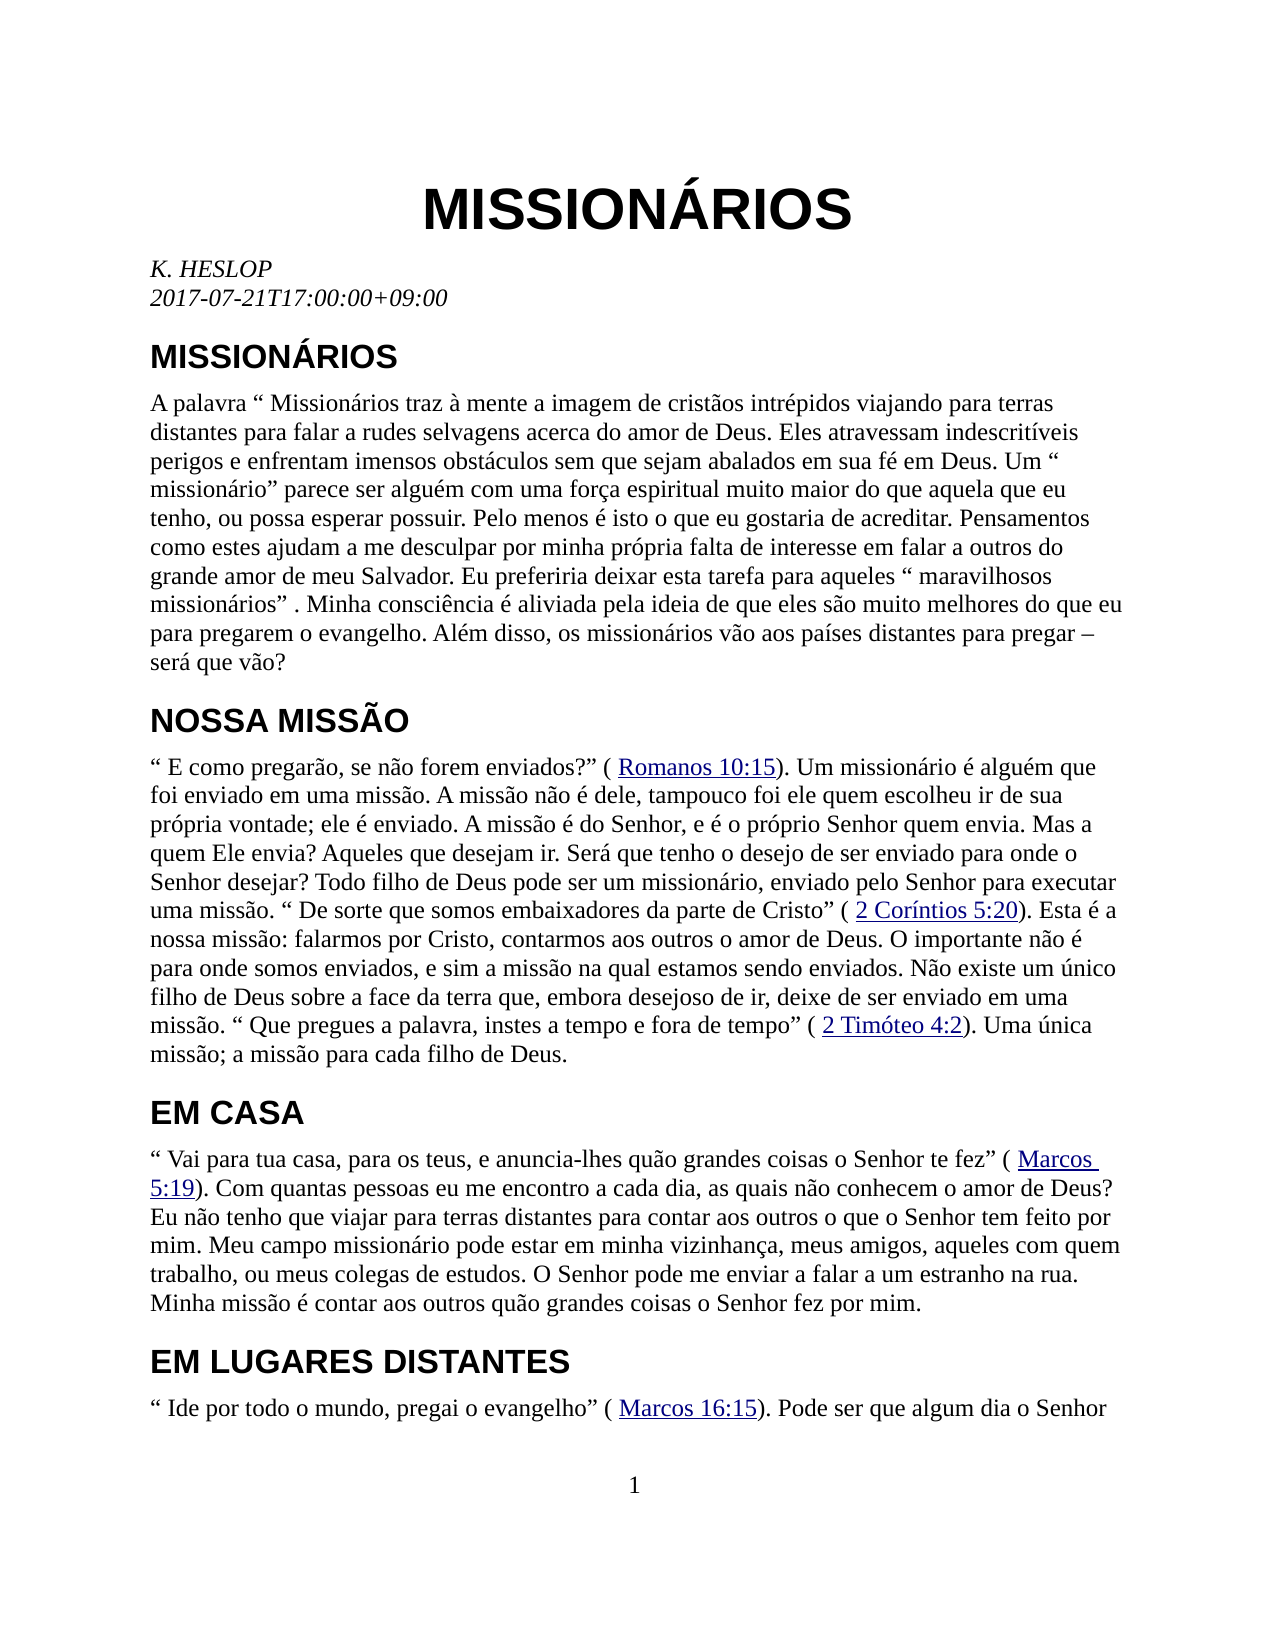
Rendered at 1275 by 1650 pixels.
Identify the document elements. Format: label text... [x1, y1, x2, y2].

text “ E como pregarão, se não forem enviados?” ( Romanos 10:15). Um missionário é alguém que foi enviado em uma missão. A missão não é dele, tampouco foi ele quem escolheu ir de sua própria vontade; ele é enviado. A missão é do Senhor, e é o próprio Senhor quem envia. Mas a quem Ele envia? Aqueles que desejam ir. Será que tenho o desejo de ser enviado para onde o Senhor desejar? Todo filho de Deus pode ser um missionário, enviado pelo Senhor para executar uma missão. “ De sorte que somos embaixadores da parte de Cristo” ( 2 Coríntios 5:20). Esta é a nossa missão: falarmos por Cristo, contarmos aos outros o amor de Deus. O importante não é para onde somos enviados, e sim a missão na qual estamos sendo enviados. Não existe um único filho de Deus sobre a face da terra que, embora desejoso de ir, deixe de ser enviado em uma missão. “ Que pregues a palavra, instes a tempo e fora de tempo” ( 2 Timóteo 4:2). Uma única missão; a missão para cada filho de Deus. [150, 752, 1125, 1068]
subtitle NOSSA MISSÃO [150, 701, 1125, 739]
text A palavra “ Missionários traz à mente a imagem de cristãos intrépidos viajando para terras distantes para falar a rudes selvagens acerca do amor de Deus. Eles atravessam indescritíveis perigos e enfrentam imensos obstáculos sem que sejam abalados em sua fé em Deus. Um “ missionário” parece ser alguém com uma força espiritual muito maior do que aquela que eu tenho, ou possa esperar possuir. Pelo menos é isto o que eu gostaria de acreditar. Pensamentos como estes ajudam a me desculpar por minha própria falta de interesse em falar a outros do grande amor de meu Salvador. Eu preferiria deixar esta tarefa para aqueles “ maravilhosos missionários” . Minha consciência é aliviada pela ideia de que eles são muito melhores do que eu para pregarem o evangelho. Além disso, os missionários vão aos países distantes para pregar – será que vão? [150, 388, 1125, 676]
text K. HESLOP [150, 254, 1125, 283]
subtitle MISSIONÁRIOS [150, 337, 1125, 376]
subtitle EM CASA [150, 1093, 1125, 1132]
subtitle EM LUGARES DISTANTES [150, 1342, 1125, 1380]
title MISSIONÁRIOS [150, 175, 1125, 242]
text “ Vai para tua casa, para os teus, e anuncia-lhes quão grandes coisas o Senhor te fez” ( Marcos 5:19). Com quantas pessoas eu me encontro a cada dia, as quais não conhecem o amor de Deus? Eu não tenho que viajar para terras distantes para contar aos outros o que o Senhor tem feito por mim. Meu campo missionário pode estar em minha vizinhança, meus amigos, aqueles com quem trabalho, ou meus colegas de estudos. O Senhor pode me enviar a falar a um estranho na rua. Minha missão é contar aos outros quão grandes coisas o Senhor fez por mim. [150, 1144, 1125, 1317]
text “ Ide por todo o mundo, pregai o evangelho” ( Marcos 16:15). Pode ser que algum dia o Senhor [150, 1393, 1125, 1422]
text 2017-07-21T17:00:00+09:00 [150, 283, 1125, 312]
